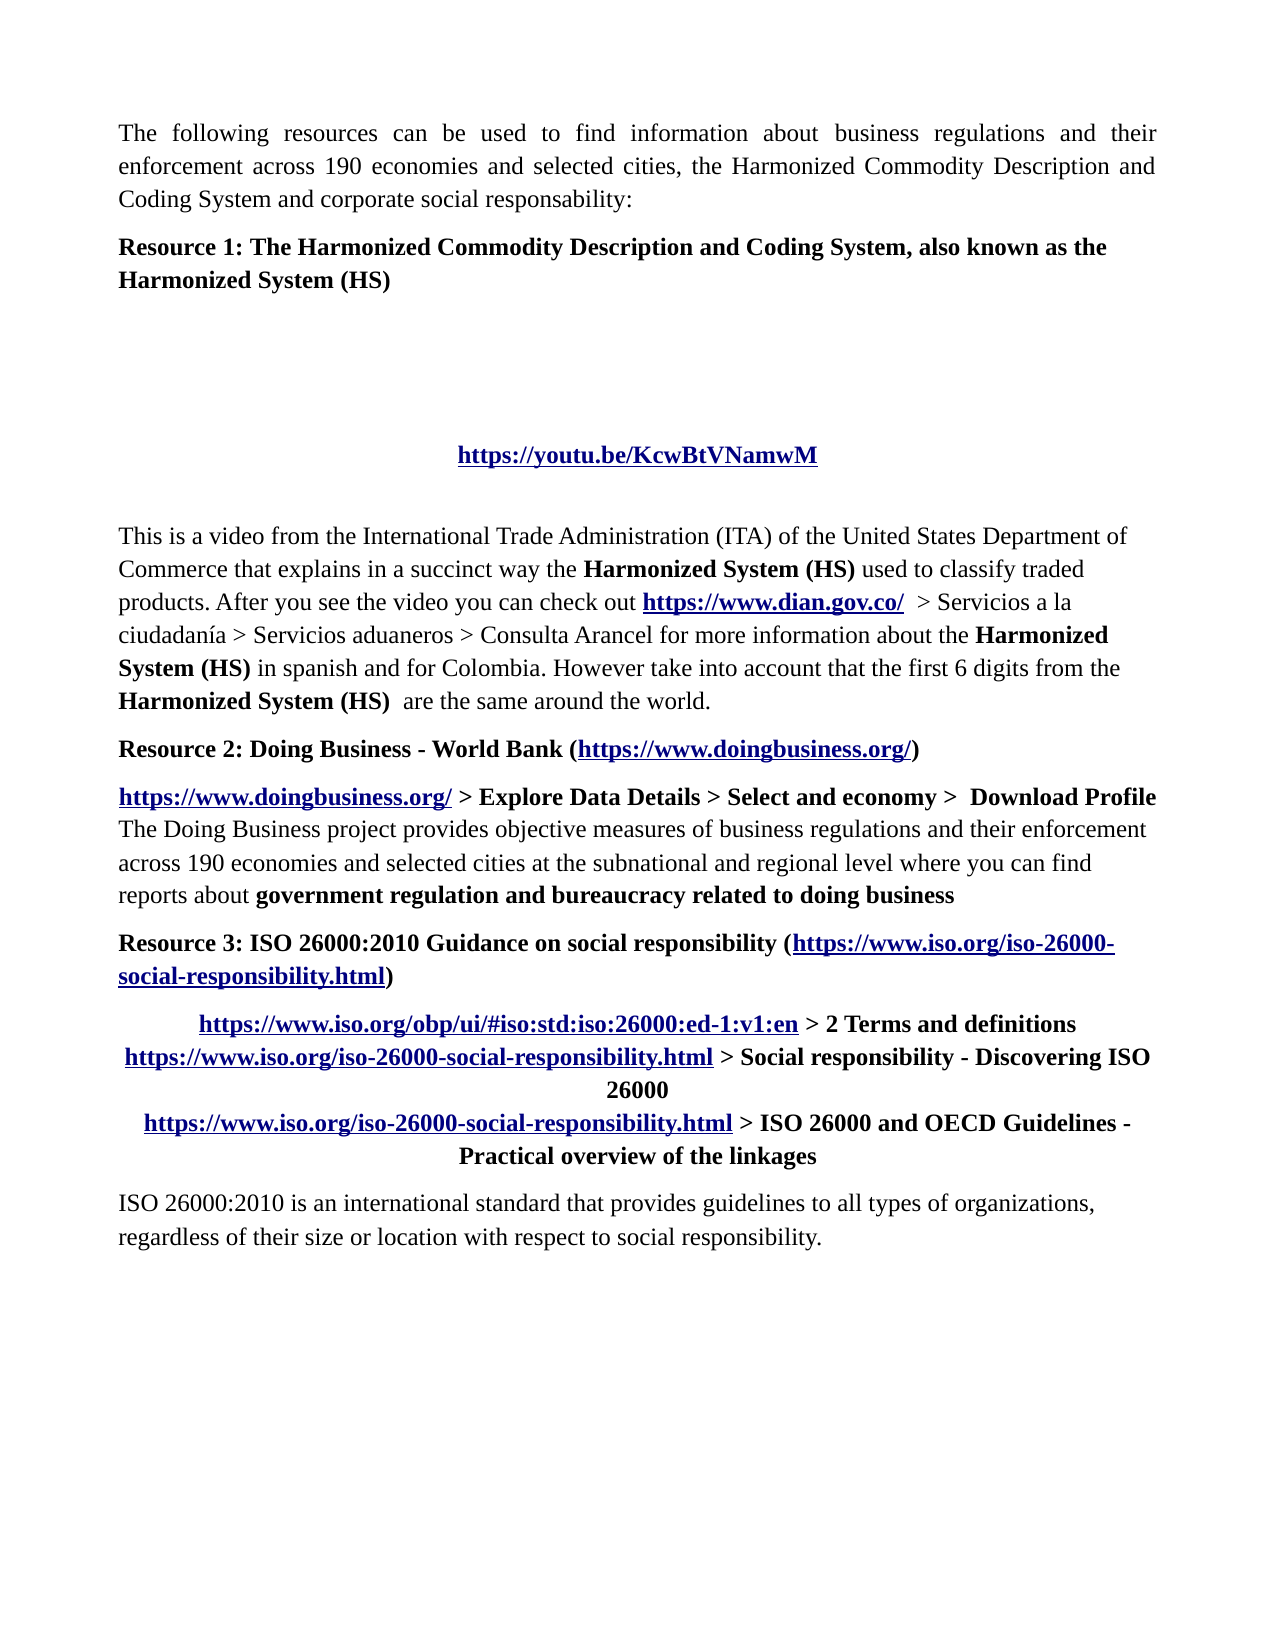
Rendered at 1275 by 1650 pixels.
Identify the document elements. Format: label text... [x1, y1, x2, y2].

text This is a video from the International Trade Administration (ITA) of the United States Department of Commerce that explains in a succinct way the Harmonized System (HS) used to classify traded products. After you see the video you can check out https://www.dian.gov.co/ > Servicios a la ciudadanía > Servicios aduaneros > Consulta Arancel for more information about the Harmonized System (HS) in spanish and for Colombia. However take into account that the first 6 digits from the Harmonized System (HS) are the same around the world. [118, 521, 1157, 715]
text https://youtu.be/KcwBtVNamwM [118, 441, 1157, 502]
text https://www.doingbusiness.org/ > Explore Data Details > Select and economy > Download Profile [118, 782, 1157, 810]
text Resource 1: The Harmonized Commodity Description and Coding System, also known as the Harmonized System (HS) [118, 232, 1157, 293]
text The following resources can be used to find information about business regulations and their enforcement across 190 economies and selected cities, the Harmonized Commodity Description and Coding System and corporate social responsability: [118, 118, 1157, 213]
text https://www.iso.org/iso-26000-social-responsibility.html > ISO 26000 and OECD Guidelines - Practical overview of the linkages [118, 1108, 1157, 1170]
text https://www.iso.org/obp/ui/#iso:std:iso:26000:ed-1:v1:en > 2 Terms and definitions [118, 1009, 1157, 1038]
text The Doing Business project provides objective measures of business regulations and their enforcement across 190 economies and selected cities at the subnational and regional level where you can find reports about government regulation and bureaucracy related to doing business [118, 814, 1157, 909]
text Resource 2: Doing Business - World Bank (https://www.doingbusiness.org/) [118, 734, 1157, 763]
text https://www.iso.org/iso-26000-social-responsibility.html > Social responsibility - Discovering ISO 26000 [118, 1042, 1157, 1104]
text ISO 26000:2010 is an international standard that provides guidelines to all types of organizations, regardless of their size or location with respect to social responsibility. [118, 1188, 1157, 1250]
text Resource 3: ISO 26000:2010 Guidance on social responsibility (https://www.iso.org/iso-26000-social-responsibility.html) [118, 928, 1157, 990]
